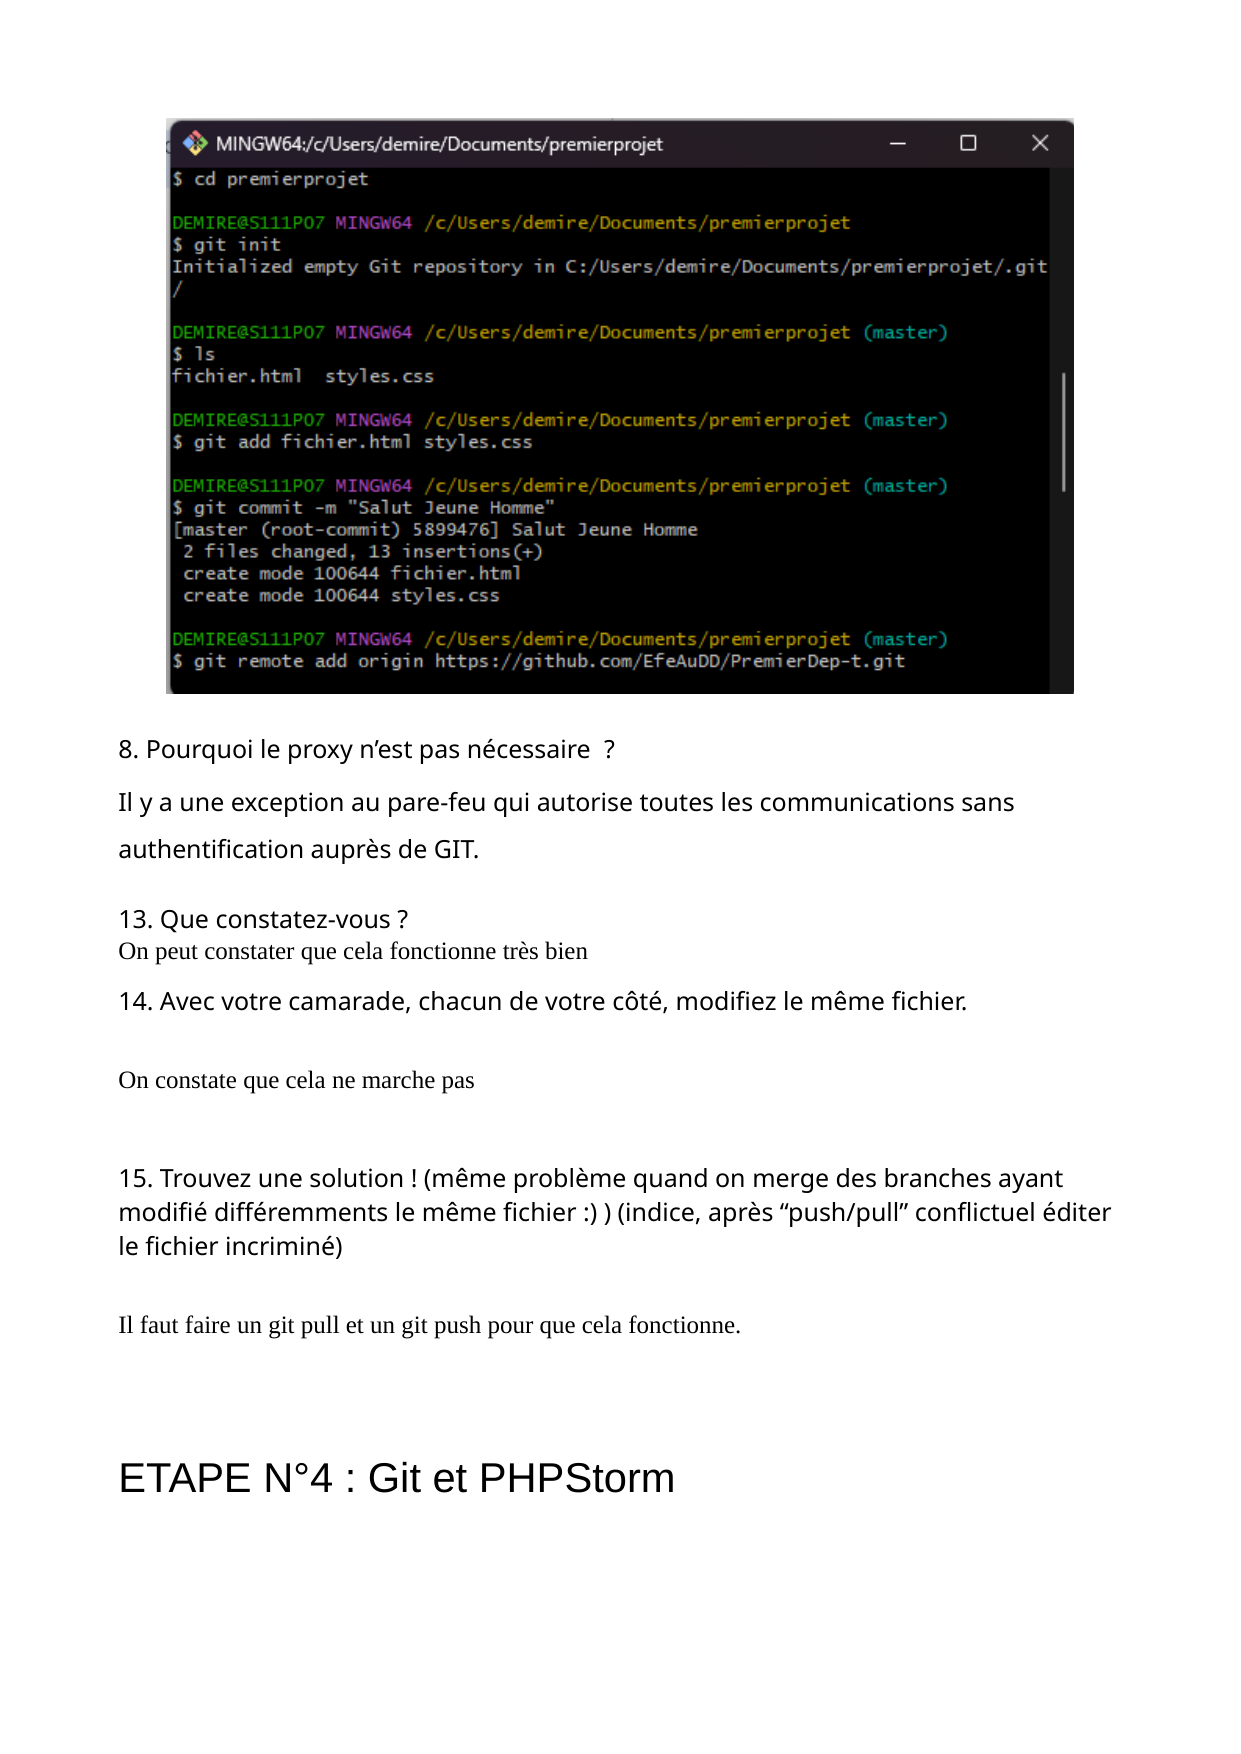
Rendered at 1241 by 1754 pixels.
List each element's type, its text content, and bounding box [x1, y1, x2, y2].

text Il y a une exception au pare-feu qui autorise toutes les communications sans authentification auprès de GIT. [118, 785, 1122, 866]
text ETAPE N°4 : Git et PHPStorm [118, 1453, 1122, 1501]
text On constate que cela ne marche pas [118, 1065, 1122, 1094]
text 15. Trouvez une solution ! (même problème quand on merge des branches ayant modifié différemments le même fichier :) ) (indice, après “push/pull” conflictuel éditer le fichier incriminé) [118, 1161, 1122, 1263]
text 13. Que constatez-vous ? [118, 902, 1122, 936]
text 8. Pourquoi le proxy n’est pas nécessaire ? [118, 118, 1122, 765]
text On peut constater que cela fonctionne très bien [118, 936, 1122, 965]
picture [166, 118, 1074, 694]
text 14. Avec votre camarade, chacun de votre côté, modifiez le même fichier. [118, 984, 1122, 1018]
text Il faut faire un git pull et un git push pour que cela fonctionne. [118, 1310, 1122, 1339]
